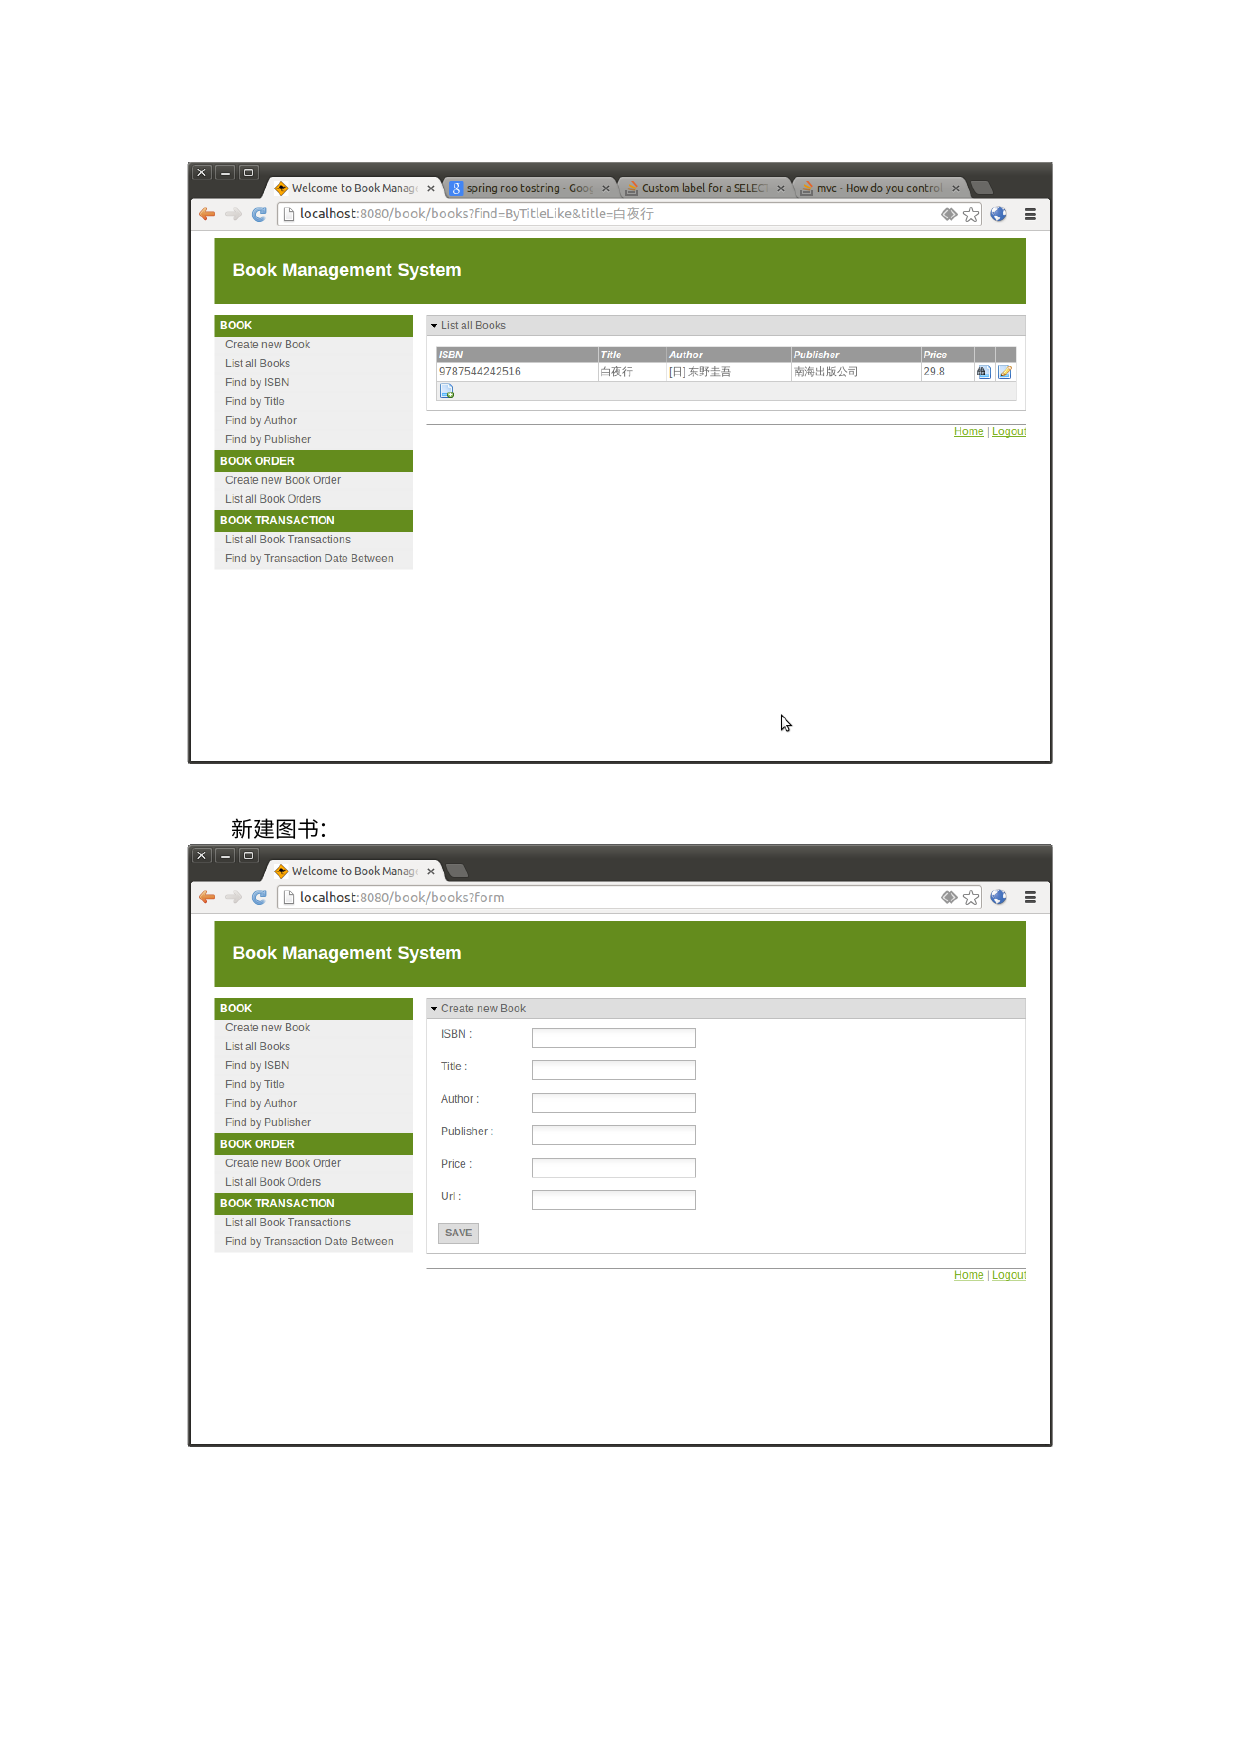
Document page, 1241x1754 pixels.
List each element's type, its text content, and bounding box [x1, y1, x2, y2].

text 新建图书： [187, 812, 1053, 844]
picture [187, 844, 1053, 1447]
picture [187, 162, 1053, 764]
